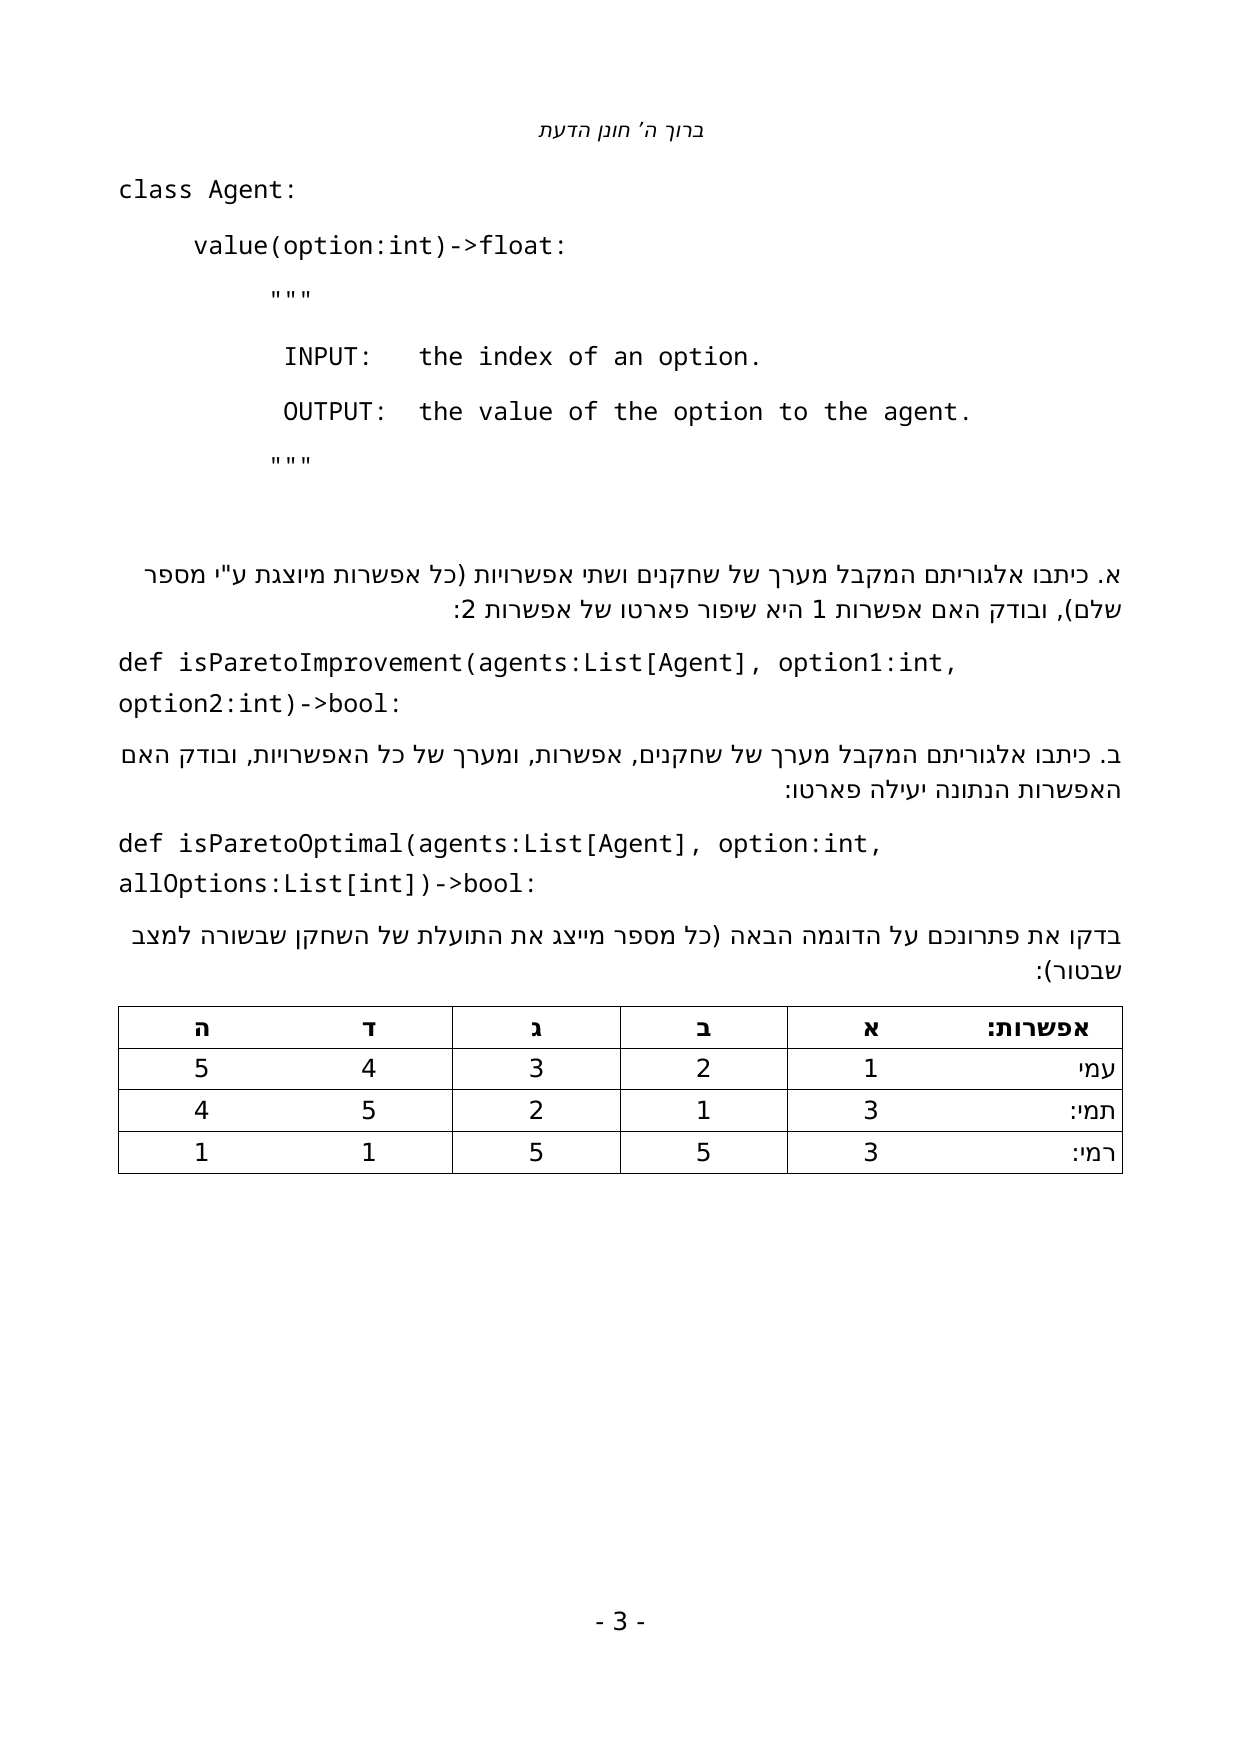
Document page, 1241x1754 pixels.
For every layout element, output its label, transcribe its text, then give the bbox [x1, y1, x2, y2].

text בדקו את פתרונכם על הדוגמה הבאה (כל מספר מייצג את התועלת של השחקן שבשורה למצב שבטור): [118, 921, 1122, 986]
table_header ב [621, 1007, 787, 1048]
text def isParetoImprovement(agents:List[Agent], option1:int, option2:int)->bool: [118, 644, 1122, 719]
table_cell 1 [621, 1090, 787, 1131]
table_cell 5 [286, 1090, 452, 1131]
text ב. כיתבו אלגוריתם המקבל מערך של שחקנים, אפשרות, ומערך של כל האפשרויות, ובודק האם האפשרות הנתונה יעילה פארטו: [118, 741, 1122, 805]
table_cell 4 [119, 1090, 286, 1131]
text א. כיתבו אלגוריתם המקבל מערך של שחקנים ושתי אפשרויות (כל אפשרות מיוצגת ע"י מספר שלם), ובודק האם אפשרות 1 היא שיפור פארטו של אפשרות 2: [118, 560, 1122, 624]
text """ [118, 449, 1122, 483]
table_cell 5 [119, 1049, 286, 1089]
table_header ה [119, 1007, 286, 1048]
table_cell 1 [788, 1049, 955, 1089]
table_header ג [453, 1007, 620, 1048]
table_cell רמי: [955, 1132, 1122, 1173]
table_cell 5 [453, 1132, 620, 1173]
table_cell תמי: [955, 1090, 1122, 1131]
text INPUT: the index of an option. [118, 338, 1122, 372]
table_cell 4 [286, 1049, 452, 1089]
table_cell 3 [788, 1132, 955, 1173]
table_cell 2 [621, 1049, 787, 1089]
table_cell 1 [119, 1132, 286, 1173]
text OUTPUT: the value of the option to the agent. [118, 393, 1122, 428]
text def isParetoOptimal(agents:List[Agent], option:int, allOptions:List[int])->bool: [118, 825, 1122, 900]
table_header ד [286, 1007, 452, 1048]
table_cell עמי [955, 1049, 1122, 1089]
text class Agent: [118, 172, 1122, 206]
table_header אפשרות: [955, 1007, 1122, 1048]
table_cell 5 [621, 1132, 787, 1173]
text """ [118, 283, 1122, 317]
table_cell 3 [788, 1090, 955, 1131]
table_cell 2 [453, 1090, 620, 1131]
table_header א [788, 1007, 955, 1048]
table_cell 1 [286, 1132, 452, 1173]
table_cell 3 [453, 1049, 620, 1089]
text value(option:int)->float: [118, 227, 1122, 261]
